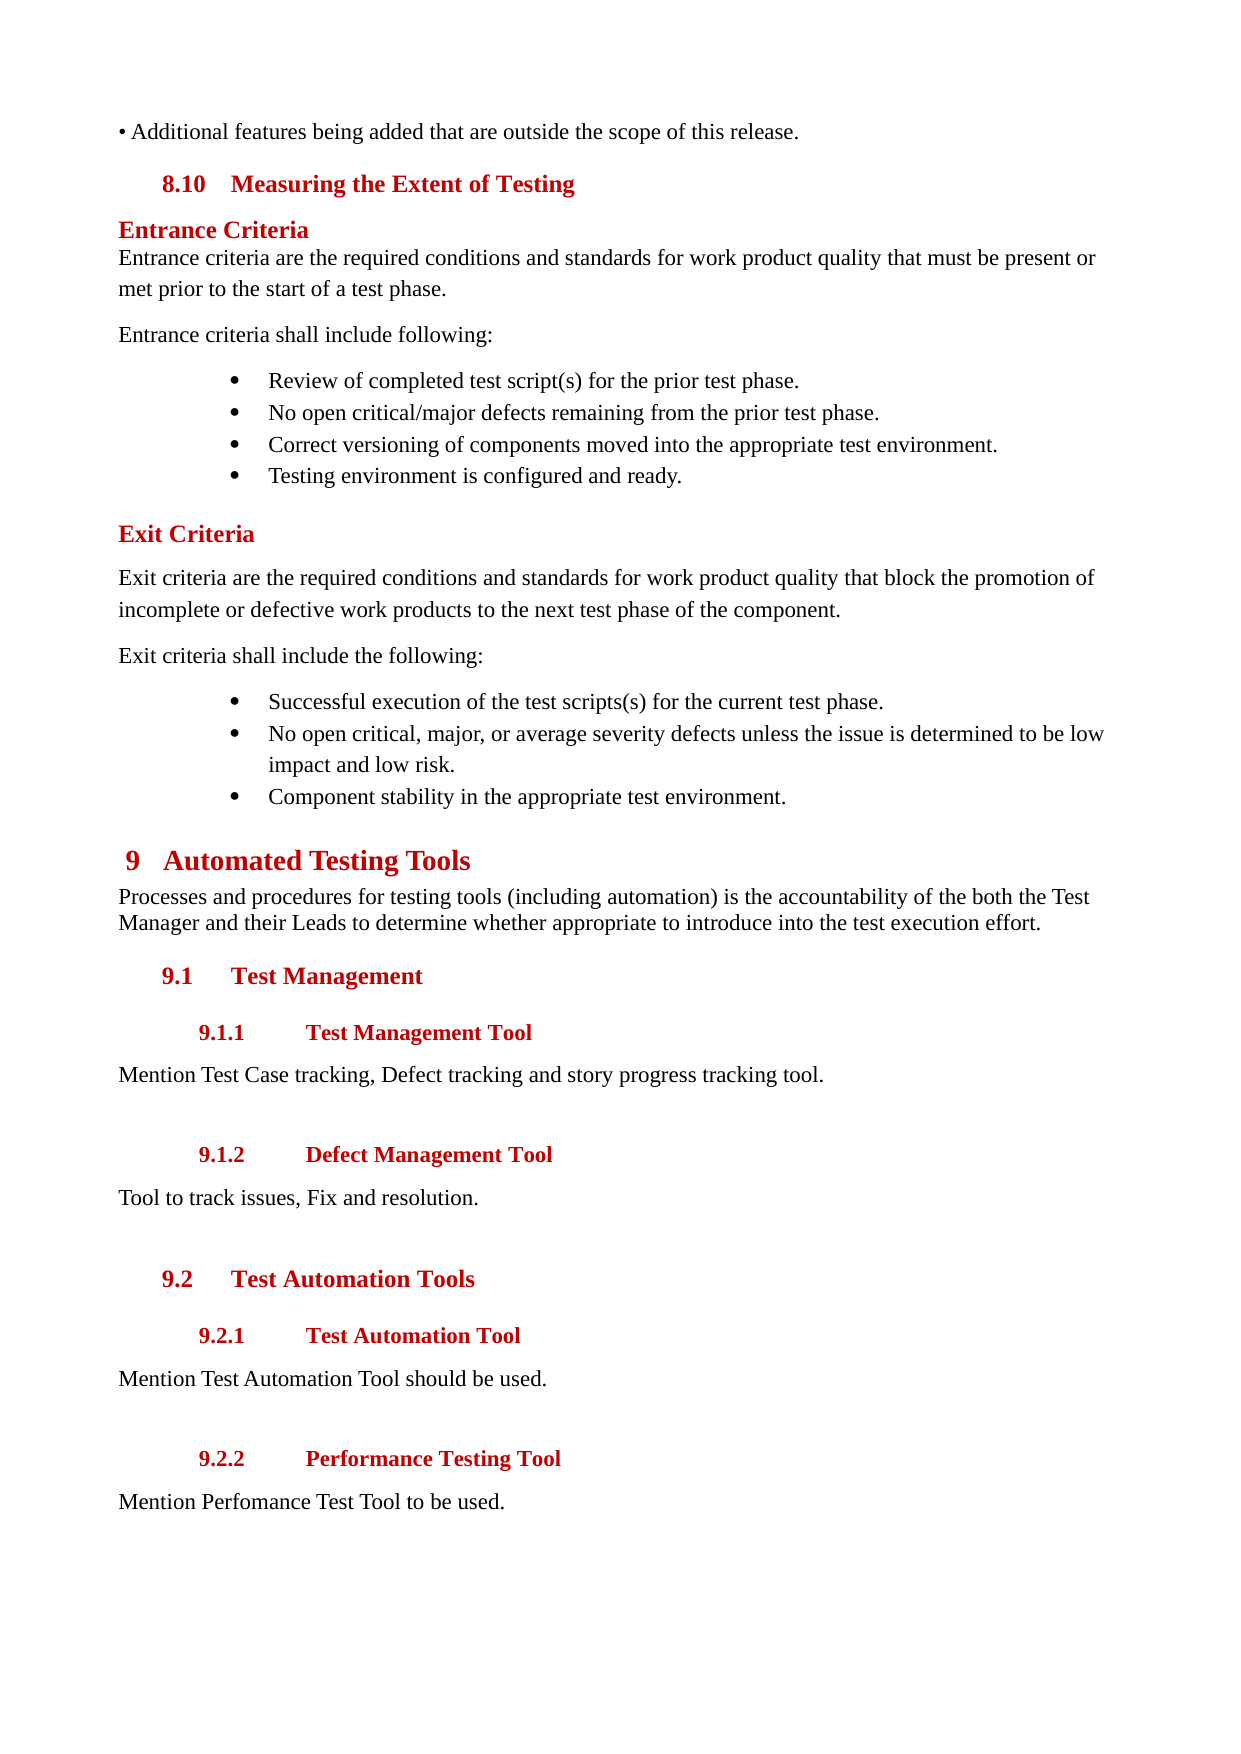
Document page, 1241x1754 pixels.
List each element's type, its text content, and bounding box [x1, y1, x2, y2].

subtitle Automated Testing Tools [118, 843, 1122, 877]
subtitle Exit Criteria [118, 519, 1122, 548]
text Exit criteria are the required conditions and standards for work product quality that block the promotion of incomplete or defective work products to the next test phase of the component. [118, 564, 1122, 622]
text Mention Perfomance Test Tool to be used. [118, 1488, 1122, 1514]
text Mention Test Case tracking, Defect tracking and story progress tracking tool. [118, 1061, 1122, 1088]
list Testing environment is configured and ready. [231, 462, 1122, 489]
list No open critical/major defects remaining from the prior test phase. [231, 399, 1122, 426]
subtitle Defect Management Tool [193, 1142, 1122, 1168]
subtitle Measuring the Extent of Testing [156, 169, 1122, 198]
subtitle Test Automation Tools [155, 1264, 1122, 1293]
list Component stability in the appropriate test environment. [231, 783, 1122, 809]
subtitle Test Automation Tool [193, 1322, 1122, 1349]
list Correct versioning of components moved into the appropriate test environment. [231, 431, 1122, 457]
list Review of completed test script(s) for the prior test phase. [231, 368, 1122, 394]
text • Additional features being added that are outside the scope of this release. [118, 118, 1122, 144]
text Exit criteria shall include the following: [118, 642, 1122, 668]
list No open critical, major, or average severity defects unless the issue is determined to be low impact and low risk. [231, 720, 1122, 778]
text Processes and procedures for testing tools (including automation) is the accountability of the both the Test Manager and their Leads to determine whether appropriate to introduce into the test execution effort. [118, 883, 1122, 936]
text Tool to track issues, Fix and resolution. [118, 1184, 1122, 1211]
text Mention Test Automation Tool should be used. [118, 1365, 1122, 1391]
list Successful execution of the test scripts(s) for the current test phase. [231, 688, 1122, 714]
subtitle Performance Testing Tool [193, 1445, 1122, 1472]
text Entrance criteria shall include following: [118, 321, 1122, 348]
text Entrance Criteria [118, 215, 1122, 244]
subtitle Test Management Tool [193, 1019, 1122, 1045]
text Entrance criteria are the required conditions and standards for work product quality that must be present or met prior to the start of a test phase. [118, 244, 1122, 302]
subtitle Test Management [155, 961, 1122, 989]
